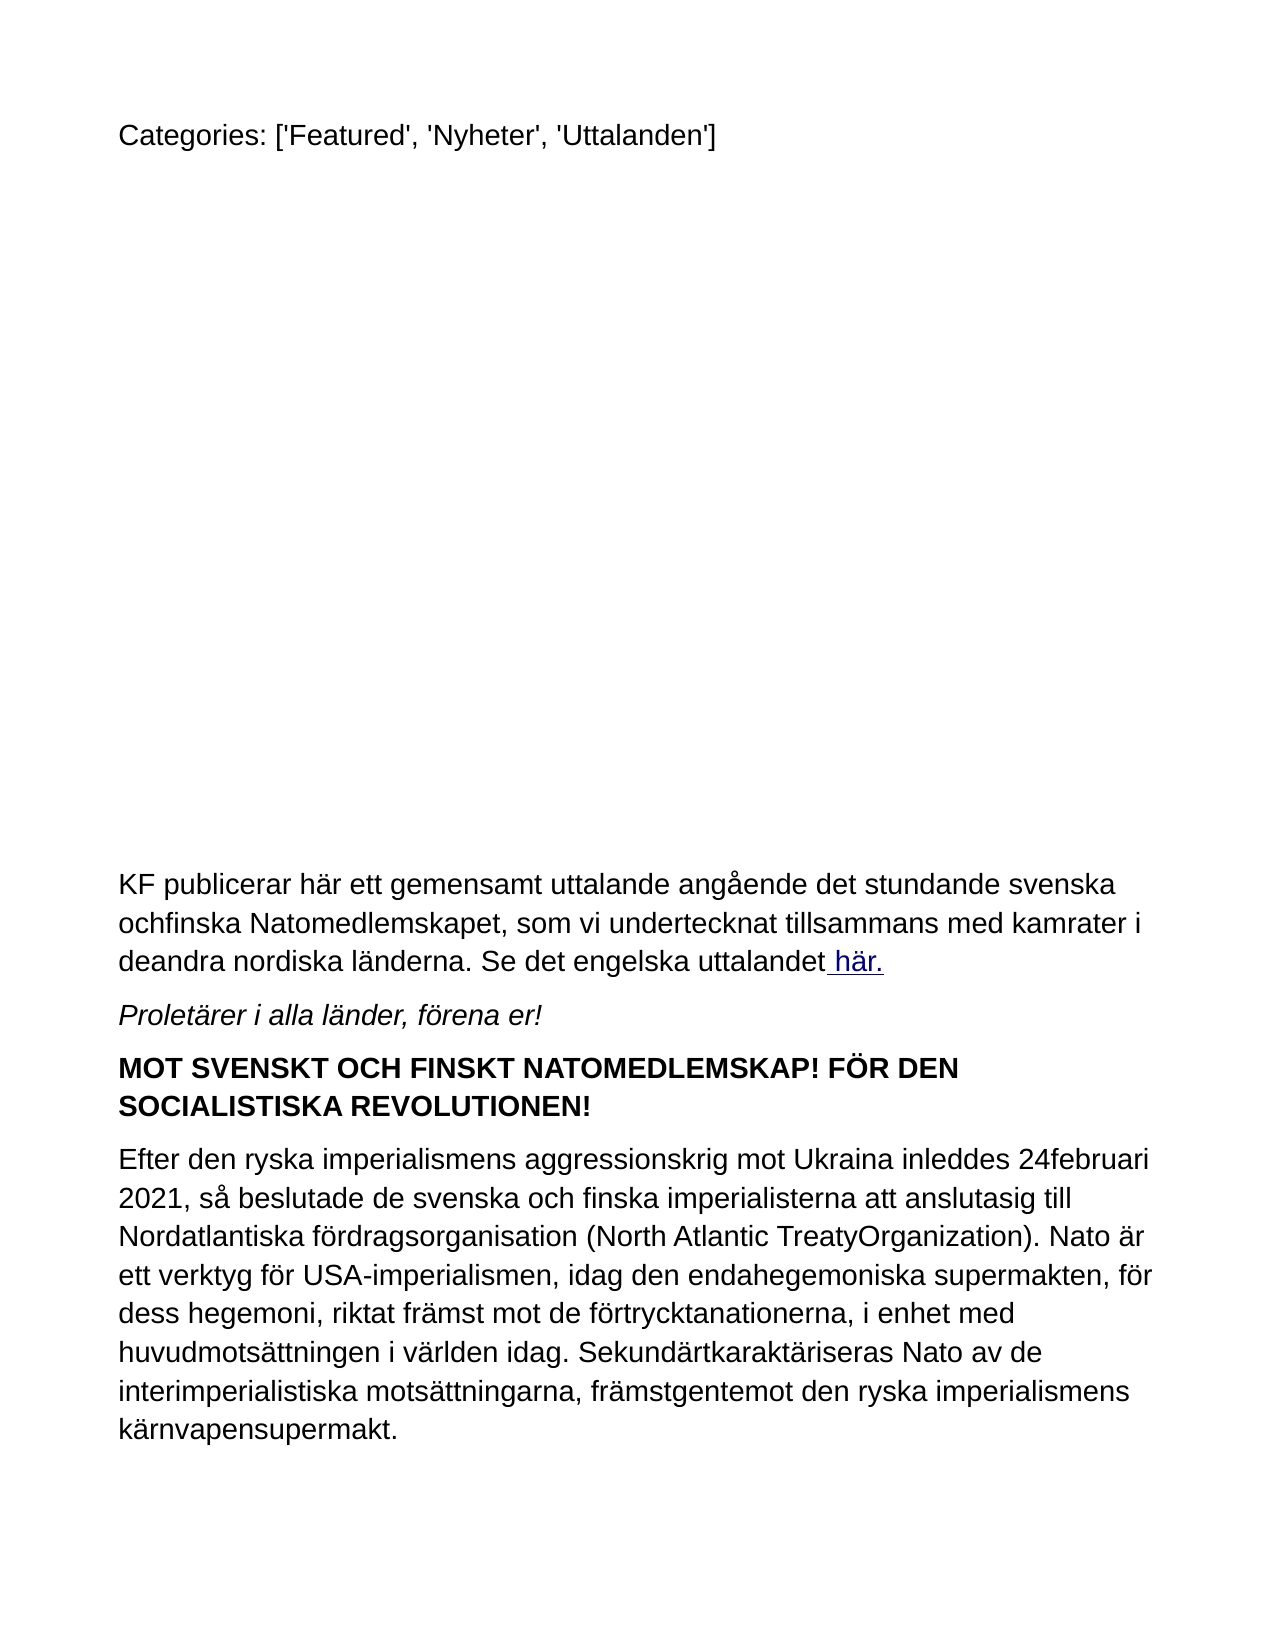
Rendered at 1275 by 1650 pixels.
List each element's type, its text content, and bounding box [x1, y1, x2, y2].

text KF publicerar här ett gemensamt uttalande angående det stundande svenska ochfinska Natomedlemskapet, som vi undertecknat tillsammans med kamrater i deandra nordiska länderna. Se det engelska uttalandet här. [118, 867, 1157, 978]
text Categories: ['Featured', 'Nyheter', 'Uttalanden'] [118, 118, 1157, 152]
text MOT SVENSKT OCH FINSKT NATOMEDLEMSKAP! FÖR DEN SOCIALISTISKA REVOLUTIONEN! [118, 1051, 1157, 1123]
text Efter den ryska imperialismens aggressionskrig mot Ukraina inleddes 24februari 2021, så beslutade de svenska och finska imperialisterna att anslutasig till Nordatlantiska fördragsorganisation (North Atlantic TreatyOrganization). Nato är ett verktyg för USA-imperialismen, idag den endahegemoniska supermakten, för dess hegemoni, riktat främst mot de förtrycktanationerna, i enhet med huvudmotsättningen i världen idag. Sekundärtkaraktäriseras Nato av de interimperialistiska motsättningarna, främstgentemot den ryska imperialismens kärnvapensupermakt. [118, 1142, 1157, 1446]
text Proletärer i alla länder, förena er! [118, 997, 1157, 1031]
